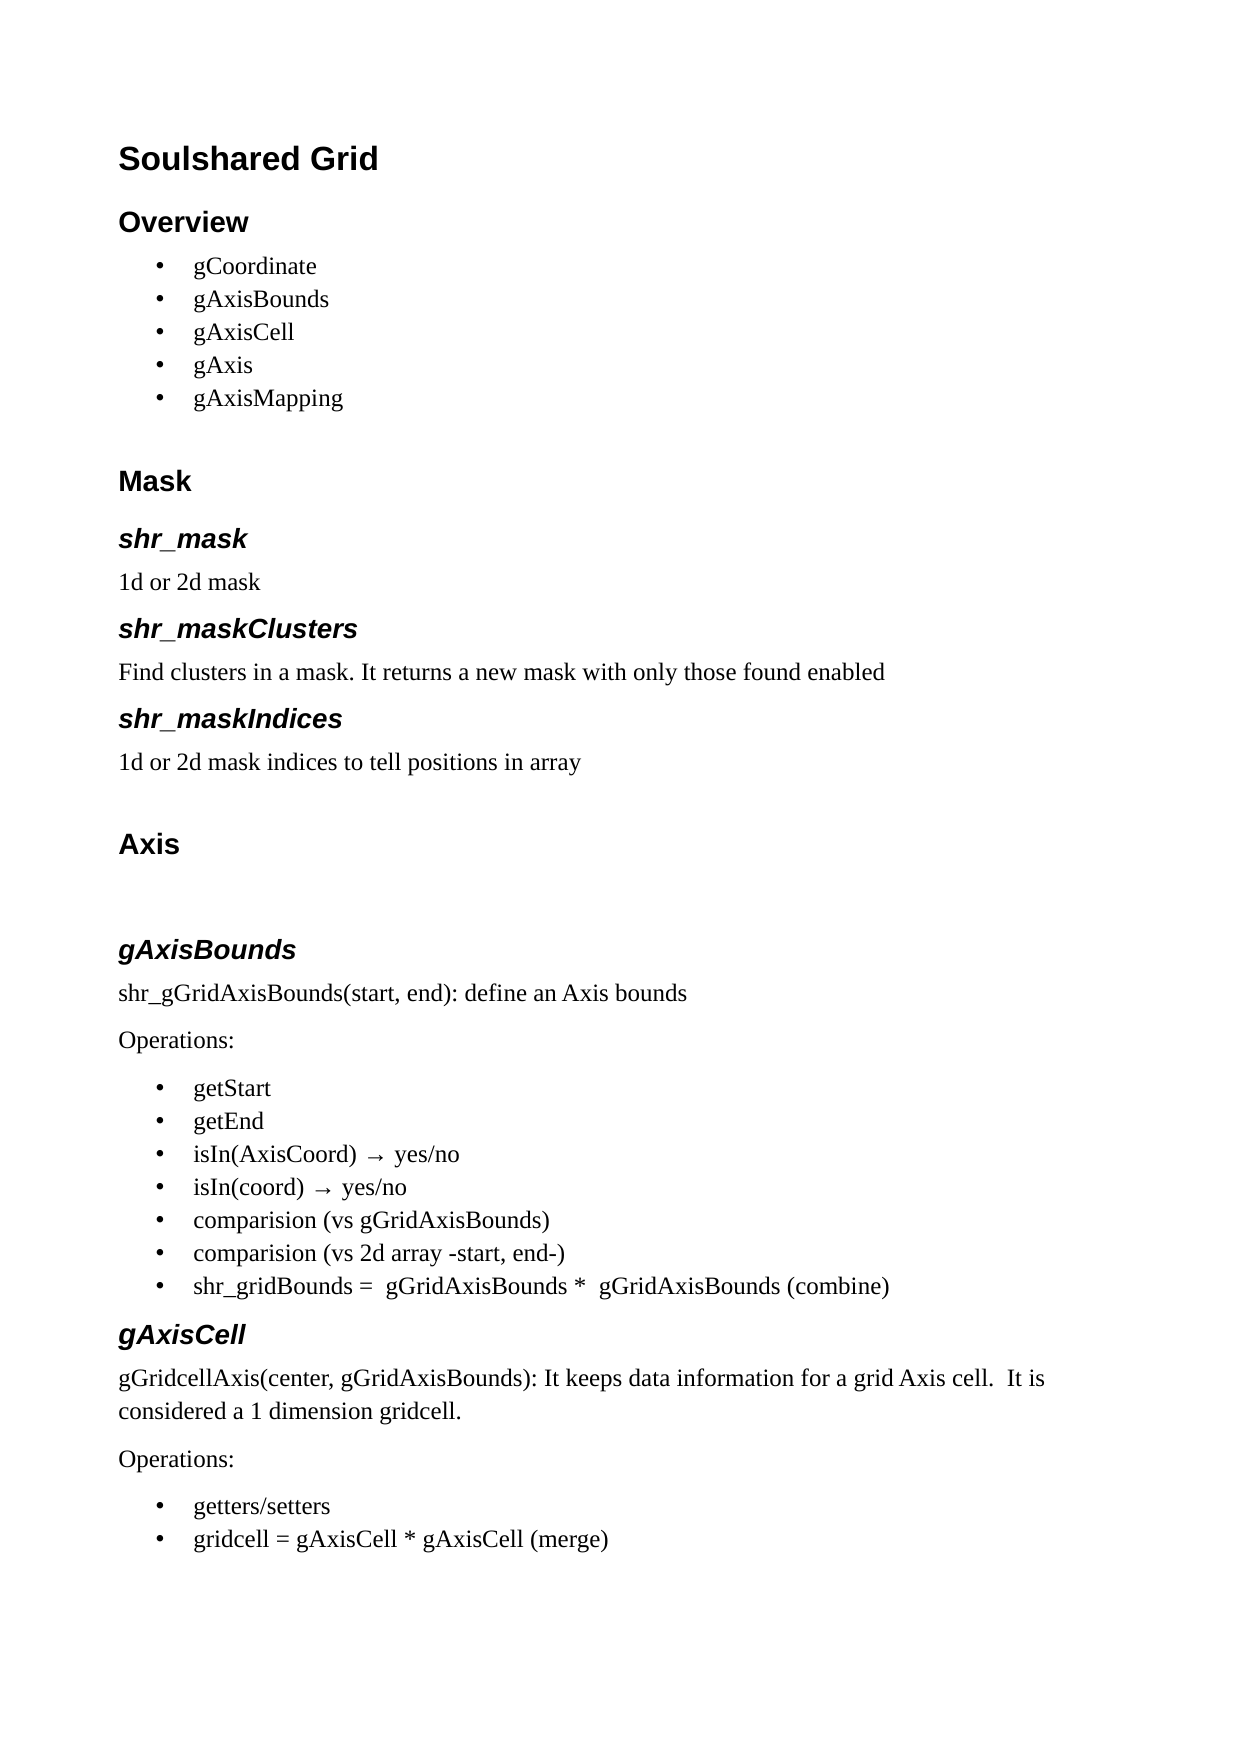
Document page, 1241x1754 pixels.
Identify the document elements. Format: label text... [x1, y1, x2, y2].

subtitle gAxisCell [118, 1317, 1122, 1351]
list getStart [156, 1073, 1122, 1102]
text 1d or 2d mask [118, 567, 1122, 596]
list gAxis [156, 350, 1122, 379]
subtitle Soulshared Grid [118, 139, 1122, 178]
text 1d or 2d mask indices to tell positions in array [118, 747, 1122, 775]
list isIn(AxisCoord) → yes/no [156, 1139, 1122, 1168]
list shr_gridBounds = gGridAxisBounds * gGridAxisBounds (combine) [156, 1271, 1122, 1300]
subtitle shr_maskClusters [118, 612, 1122, 644]
subtitle Overview [118, 205, 1122, 238]
text shr_gGridAxisBounds(start, end): define an Axis bounds [118, 978, 1122, 1007]
subtitle gAxisBounds [118, 933, 1122, 965]
list isIn(coord) → yes/no [156, 1172, 1122, 1201]
list getters/setters [156, 1491, 1122, 1520]
subtitle Axis [118, 827, 1122, 861]
subtitle shr_maskIndices [118, 702, 1122, 734]
list gAxisBounds [156, 284, 1122, 313]
list comparision (vs gGridAxisBounds) [156, 1205, 1122, 1234]
list gCoordinate [156, 251, 1122, 280]
list comparision (vs 2d array -start, end-) [156, 1238, 1122, 1267]
text gGridcellAxis(center, gGridAxisBounds): It keeps data information for a grid Axis cell. It is considered a 1 dimension gridcell. [118, 1363, 1122, 1425]
list gAxisMapping [156, 383, 1122, 412]
text Find clusters in a mask. It returns a new mask with only those found enabled [118, 657, 1122, 685]
text Operations: [118, 1026, 1122, 1054]
list gAxisCell [156, 317, 1122, 346]
text Operations: [118, 1444, 1122, 1472]
subtitle shr_mask [118, 522, 1122, 554]
list gridcell = gAxisCell * gAxisCell (merge) [156, 1524, 1122, 1553]
list getEnd [156, 1106, 1122, 1135]
subtitle Mask [118, 464, 1122, 497]
